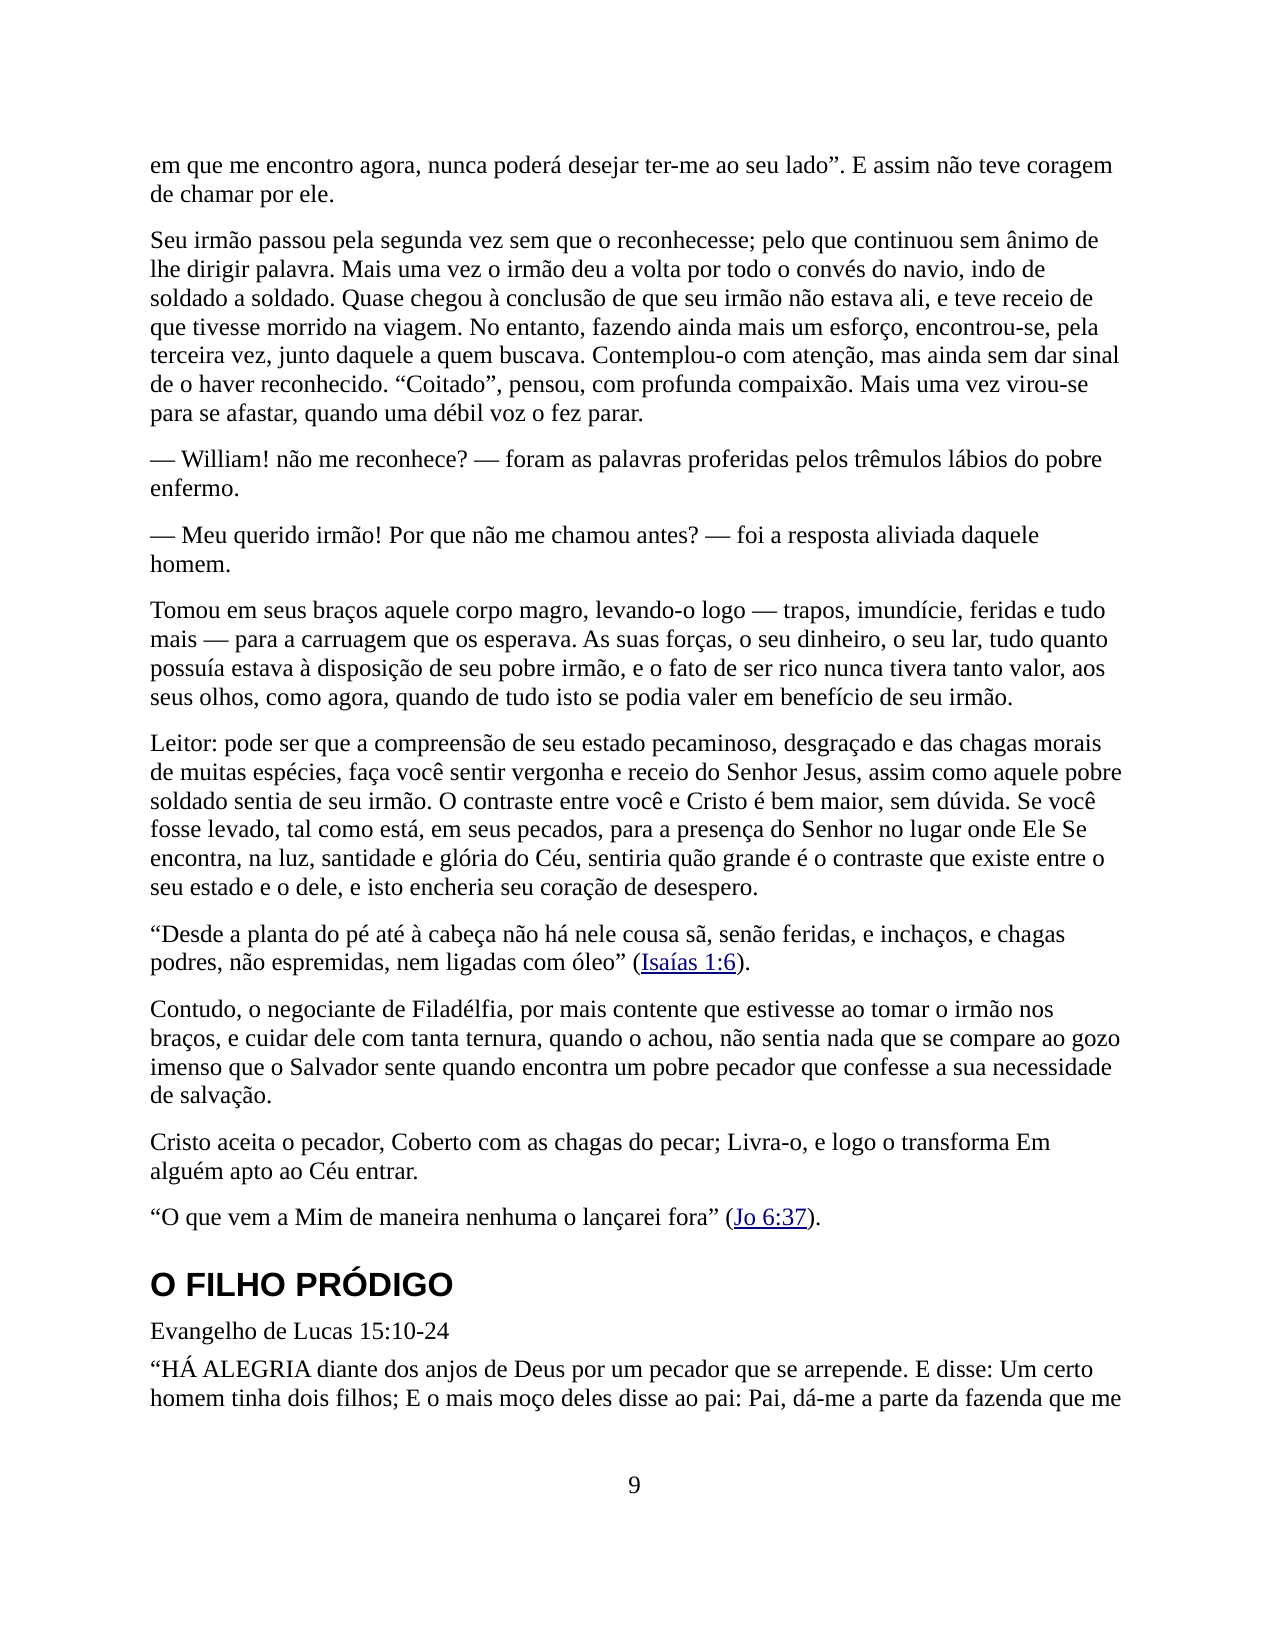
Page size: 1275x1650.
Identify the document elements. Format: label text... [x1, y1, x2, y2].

text em que me encontro agora, nunca poderá desejar ter-me ao seu lado”. E assim não teve coragem de chamar por ele. [150, 150, 1125, 207]
text Leitor: pode ser que a compreensão de seu estado pecaminoso, desgraçado e das chagas morais de muitas espécies, faça você sentir vergonha e receio do Senhor Jesus, assim como aquele pobre soldado sentia de seu irmão. O contraste entre você e Cristo é bem maior, sem dúvida. Se você fosse levado, tal como está, em seus pecados, para a presença do Senhor no lugar onde Ele Se encontra, na luz, santidade e glória do Céu, sentiria quão grande é o contraste que existe entre o seu estado e o dele, e isto encheria seu coração de desespero. [150, 728, 1125, 901]
text Contudo, o negociante de Filadélfia, por mais contente que estivesse ao tomar o irmão nos braços, e cuidar dele com tanta ternura, quando o achou, não sentia nada que se compare ao gozo imenso que o Salvador sente quando encontra um pobre pecador que confesse a sua necessidade de salvação. [150, 994, 1125, 1109]
subtitle O FILHO PRÓDIGO [150, 1265, 1125, 1304]
text Evangelho de Lucas 15:10-24 [150, 1316, 1125, 1345]
text “O que vem a Mim de maneira nenhuma o lançarei fora” (Jo 6:37). [150, 1202, 1125, 1231]
text Cristo aceita o pecador, Coberto com as chagas do pecar; Livra-o, e logo o transforma Em alguém apto ao Céu entrar. [150, 1127, 1125, 1184]
text Seu irmão passou pela segunda vez sem que o reconhecesse; pelo que continuou sem ânimo de lhe dirigir palavra. Mais uma vez o irmão deu a volta por todo o convés do navio, indo de soldado a soldado. Quase chegou à conclusão de que seu irmão não estava ali, e teve receio de que tivesse morrido na viagem. No entanto, fazendo ainda mais um esforço, encontrou-se, pela terceira vez, junto daquele a quem buscava. Contemplou-o com atenção, mas ainda sem dar sinal de o haver reconhecido. “Coitado”, pensou, com profunda compaixão. Mais uma vez virou-se para se afastar, quando uma débil voz o fez parar. [150, 225, 1125, 427]
text “HÁ ALEGRIA diante dos anjos de Deus por um pecador que se arrepende. E disse: Um certo homem tinha dois filhos; E o mais moço deles disse ao pai: Pai, dá-me a parte da fazenda que me [150, 1354, 1125, 1412]
text — Meu querido irmão! Por que não me chamou antes? — foi a resposta aliviada daquele homem. [150, 520, 1125, 577]
text — William! não me reconhece? — foram as palavras proferidas pelos trêmulos lábios do pobre enfermo. [150, 444, 1125, 502]
text Tomou em seus braços aquele corpo magro, levando-o logo — trapos, imundície, feridas e tudo mais — para a carruagem que os esperava. As suas forças, o seu dinheiro, o seu lar, tudo quanto possuía estava à disposição de seu pobre irmão, e o fato de ser rico nunca tivera tanto valor, aos seus olhos, como agora, quando de tudo isto se podia valer em benefício de seu irmão. [150, 595, 1125, 710]
text “Desde a planta do pé até à cabeça não há nele cousa sã, senão feridas, e inchaços, e chagas podres, não espremidas, nem ligadas com óleo” (Isaías 1:6). [150, 919, 1125, 976]
